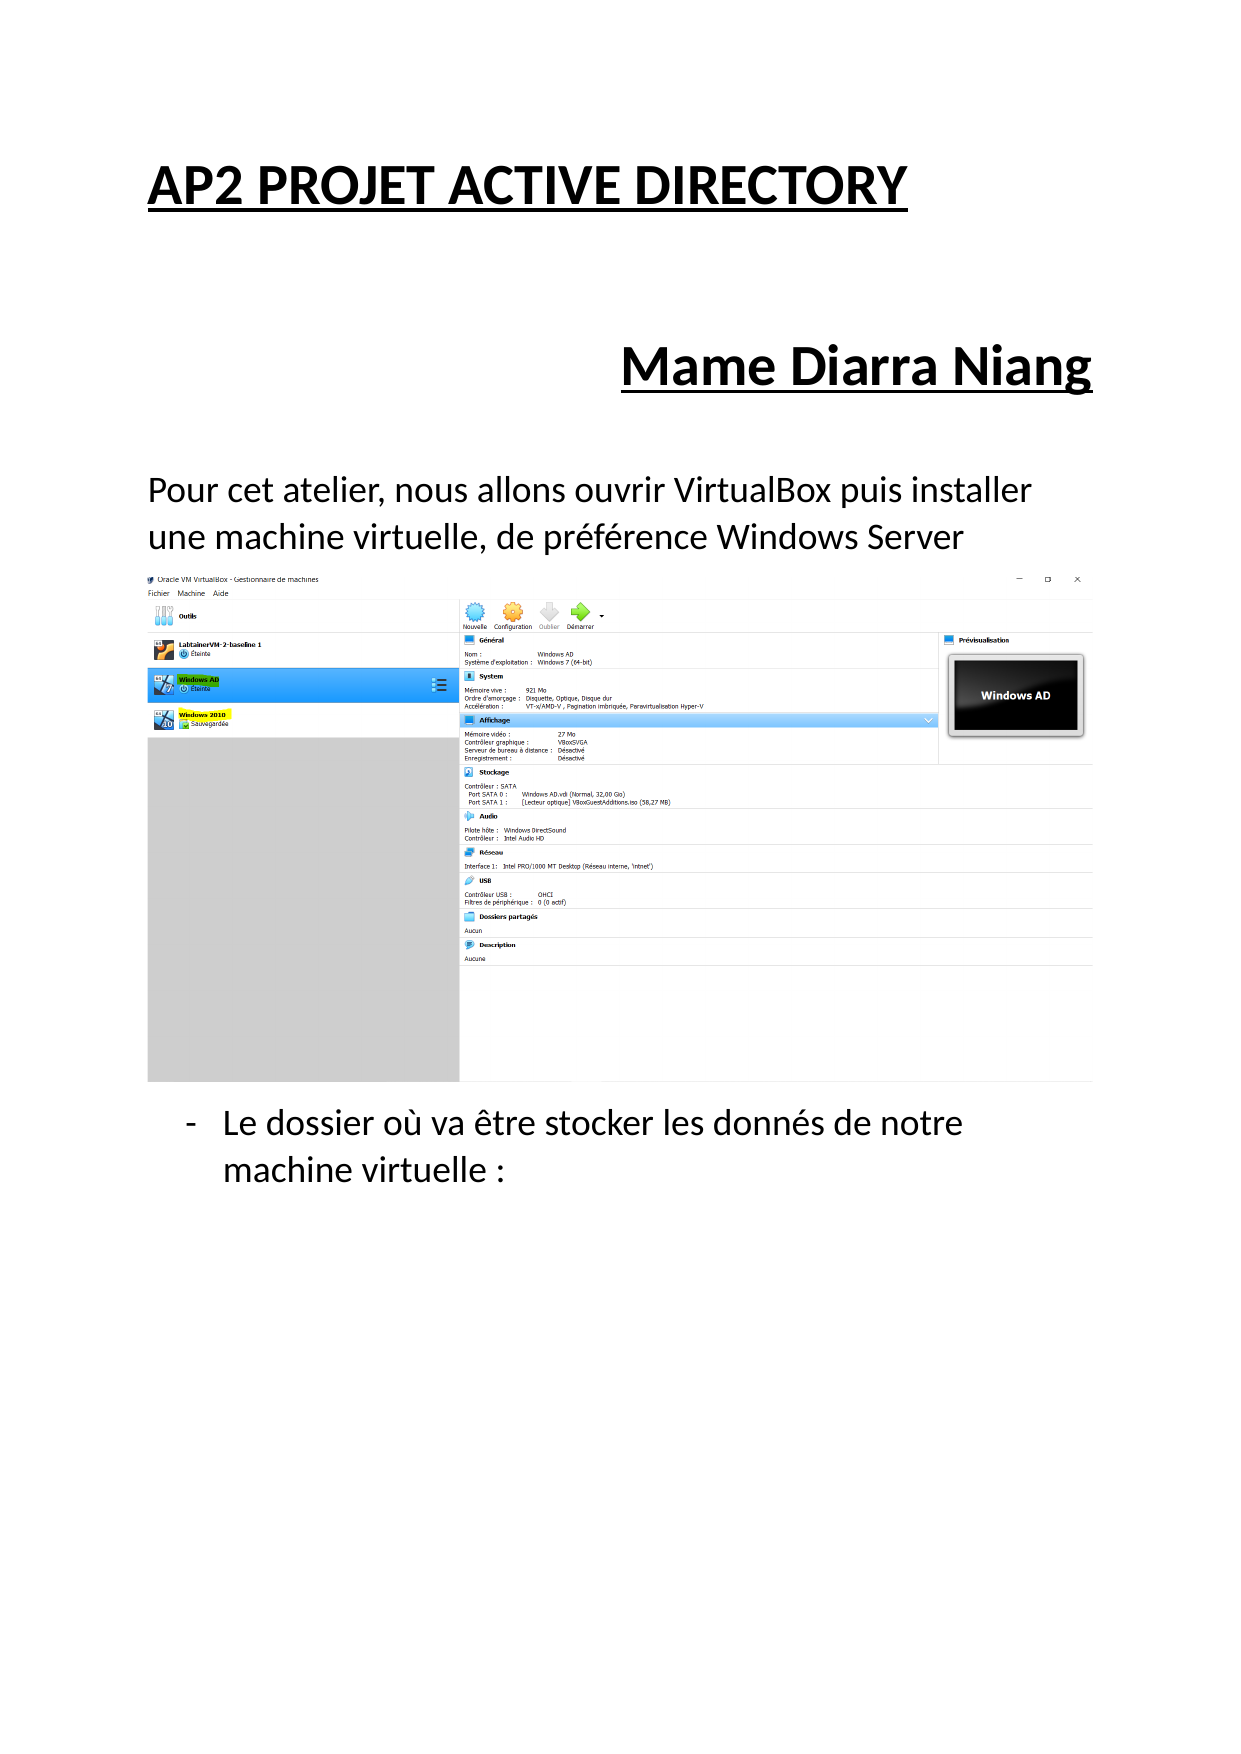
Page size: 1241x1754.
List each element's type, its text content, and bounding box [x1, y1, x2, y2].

text Pour cet atelier, nous allons ouvrir VirtualBox puis installer une machine virtuelle, de préférence Windows Server [148, 466, 1093, 559]
text Mame Diarra Niang [148, 329, 1093, 400]
list Le dossier où va être stocker les donnés de notre machine virtuelle : [185, 1099, 1093, 1192]
text AP2 PROJET ACTIVE DIRECTORY [148, 148, 1093, 219]
